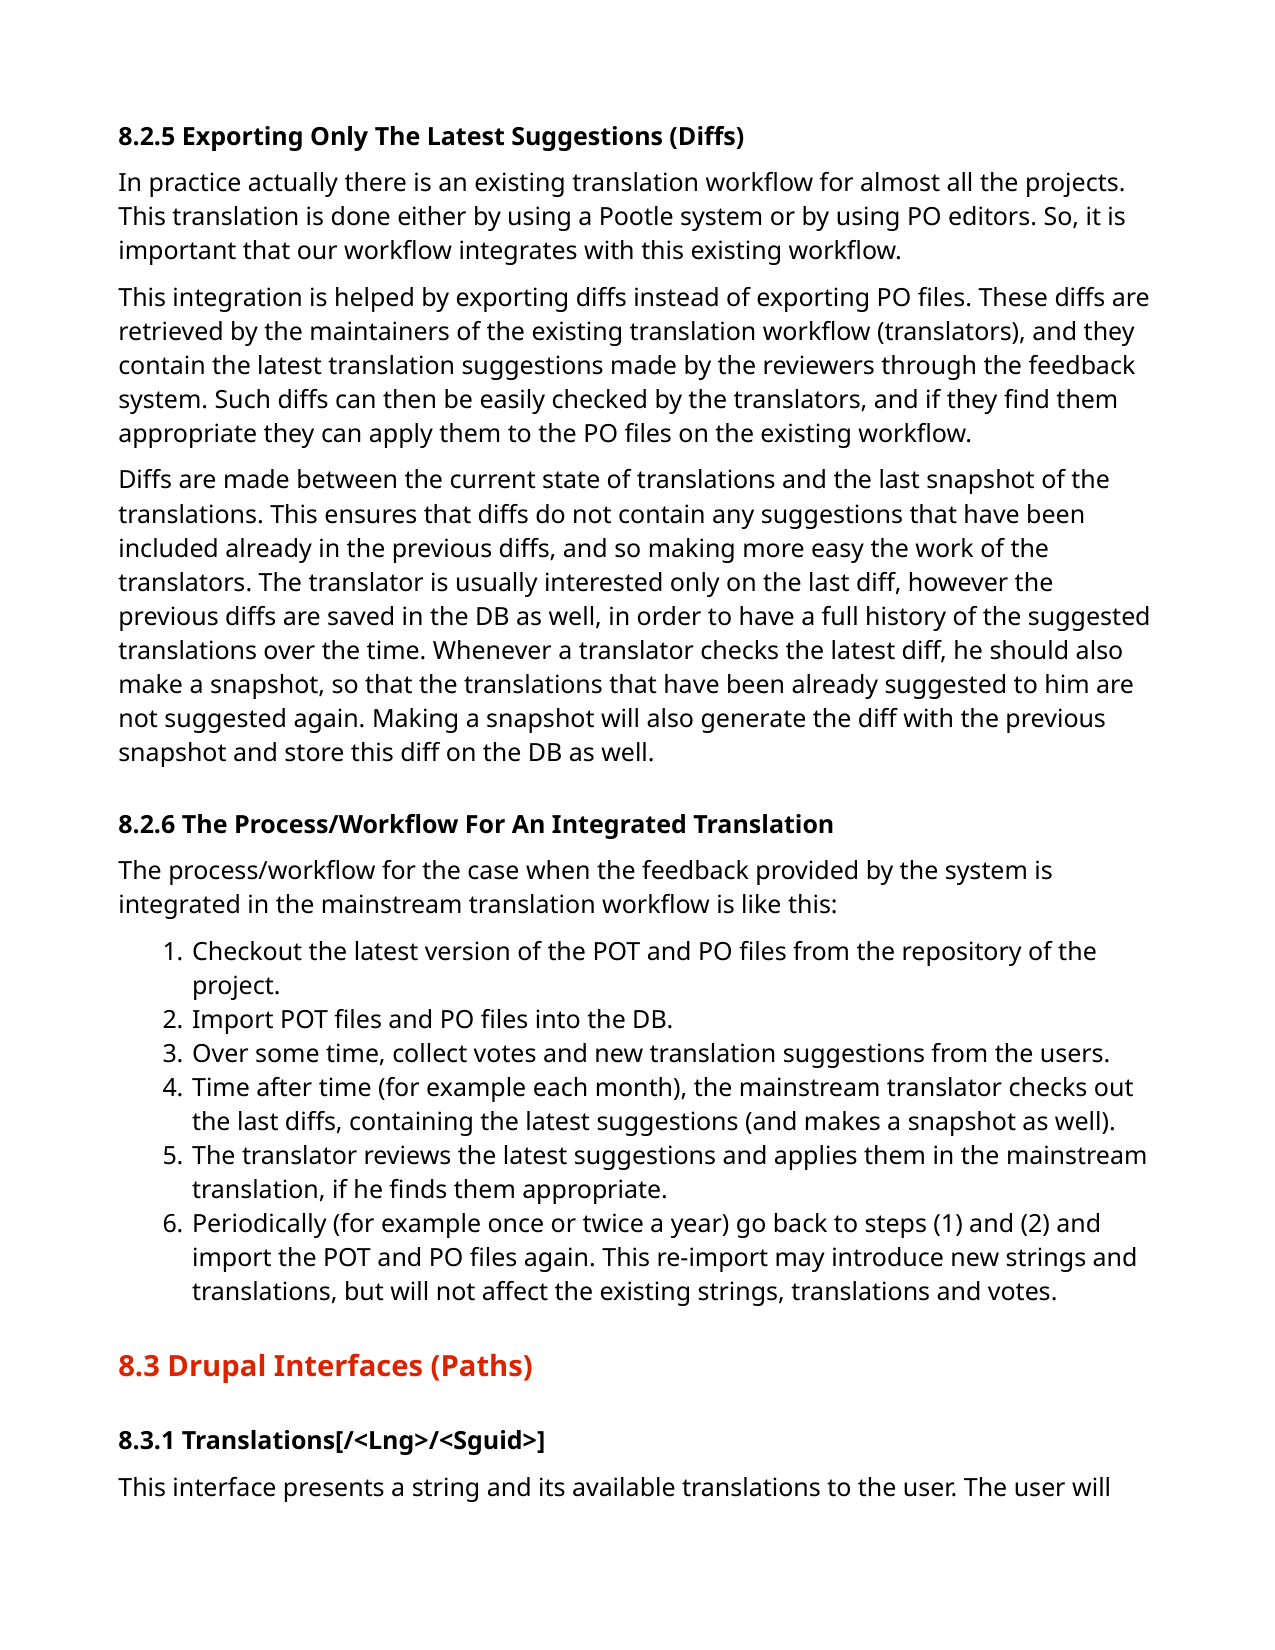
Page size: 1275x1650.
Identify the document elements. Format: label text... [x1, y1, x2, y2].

list The translator reviews the latest suggestions and applies them in the mainstream translation, if he finds them appropriate. [162, 1138, 1157, 1206]
subtitle 8.3.1 Translations[/<Lng>/<Sguid>] [118, 1423, 1157, 1457]
subtitle 8.3 Drupal Interfaces (Paths) [118, 1346, 1157, 1385]
text In practice actually there is an existing translation workflow for almost all the projects. This translation is done either by using a Pootle system or by using PO editors. So, it is important that our workflow integrates with this existing workflow. [118, 165, 1157, 267]
text This interface presents a string and its available translations to the user. The user will [118, 1469, 1157, 1503]
list Time after time (for example each month), the mainstream translator checks out the last diffs, containing the latest suggestions (and makes a snapshot as well). [162, 1070, 1157, 1138]
list Over some time, collect votes and new translation suggestions from the users. [162, 1036, 1157, 1070]
text This integration is helped by exporting diffs instead of exporting PO files. These diffs are retrieved by the maintainers of the existing translation workflow (translators), and they contain the latest translation suggestions made by the reviewers through the feedback system. Such diffs can then be easily checked by the translators, and if they find them appropriate they can apply them to the PO files on the existing workflow. [118, 279, 1157, 450]
list Periodically (for example once or twice a year) go back to steps (1) and (2) and import the POT and PO files again. This re-import may introduce new strings and translations, but will not affect the existing strings, translations and votes. [162, 1206, 1157, 1308]
list Import POT files and PO files into the DB. [162, 1002, 1157, 1036]
subtitle 8.2.5 Exporting Only The Latest Suggestions (Diffs) [118, 118, 1157, 152]
list Checkout the latest version of the POT and PO files from the repository of the project. [162, 933, 1157, 1002]
text Diffs are made between the current state of translations and the last snapshot of the translations. This ensures that diffs do not contain any suggestions that have been included already in the previous diffs, and so making more easy the work of the translators. The translator is usually interested only on the last diff, however the previous diffs are saved in the DB as well, in order to have a full history of the suggested translations over the time. Whenever a translator checks the latest diff, he should also make a snapshot, so that the translations that have been already suggested to him are not suggested again. Making a snapshot will also generate the diff with the previous snapshot and store this diff on the DB as well. [118, 462, 1157, 769]
text The process/workflow for the case when the feedback provided by the system is integrated in the mainstream translation workflow is like this: [118, 853, 1157, 921]
subtitle 8.2.6 The Process/Workflow For An Integrated Translation [118, 806, 1157, 840]
